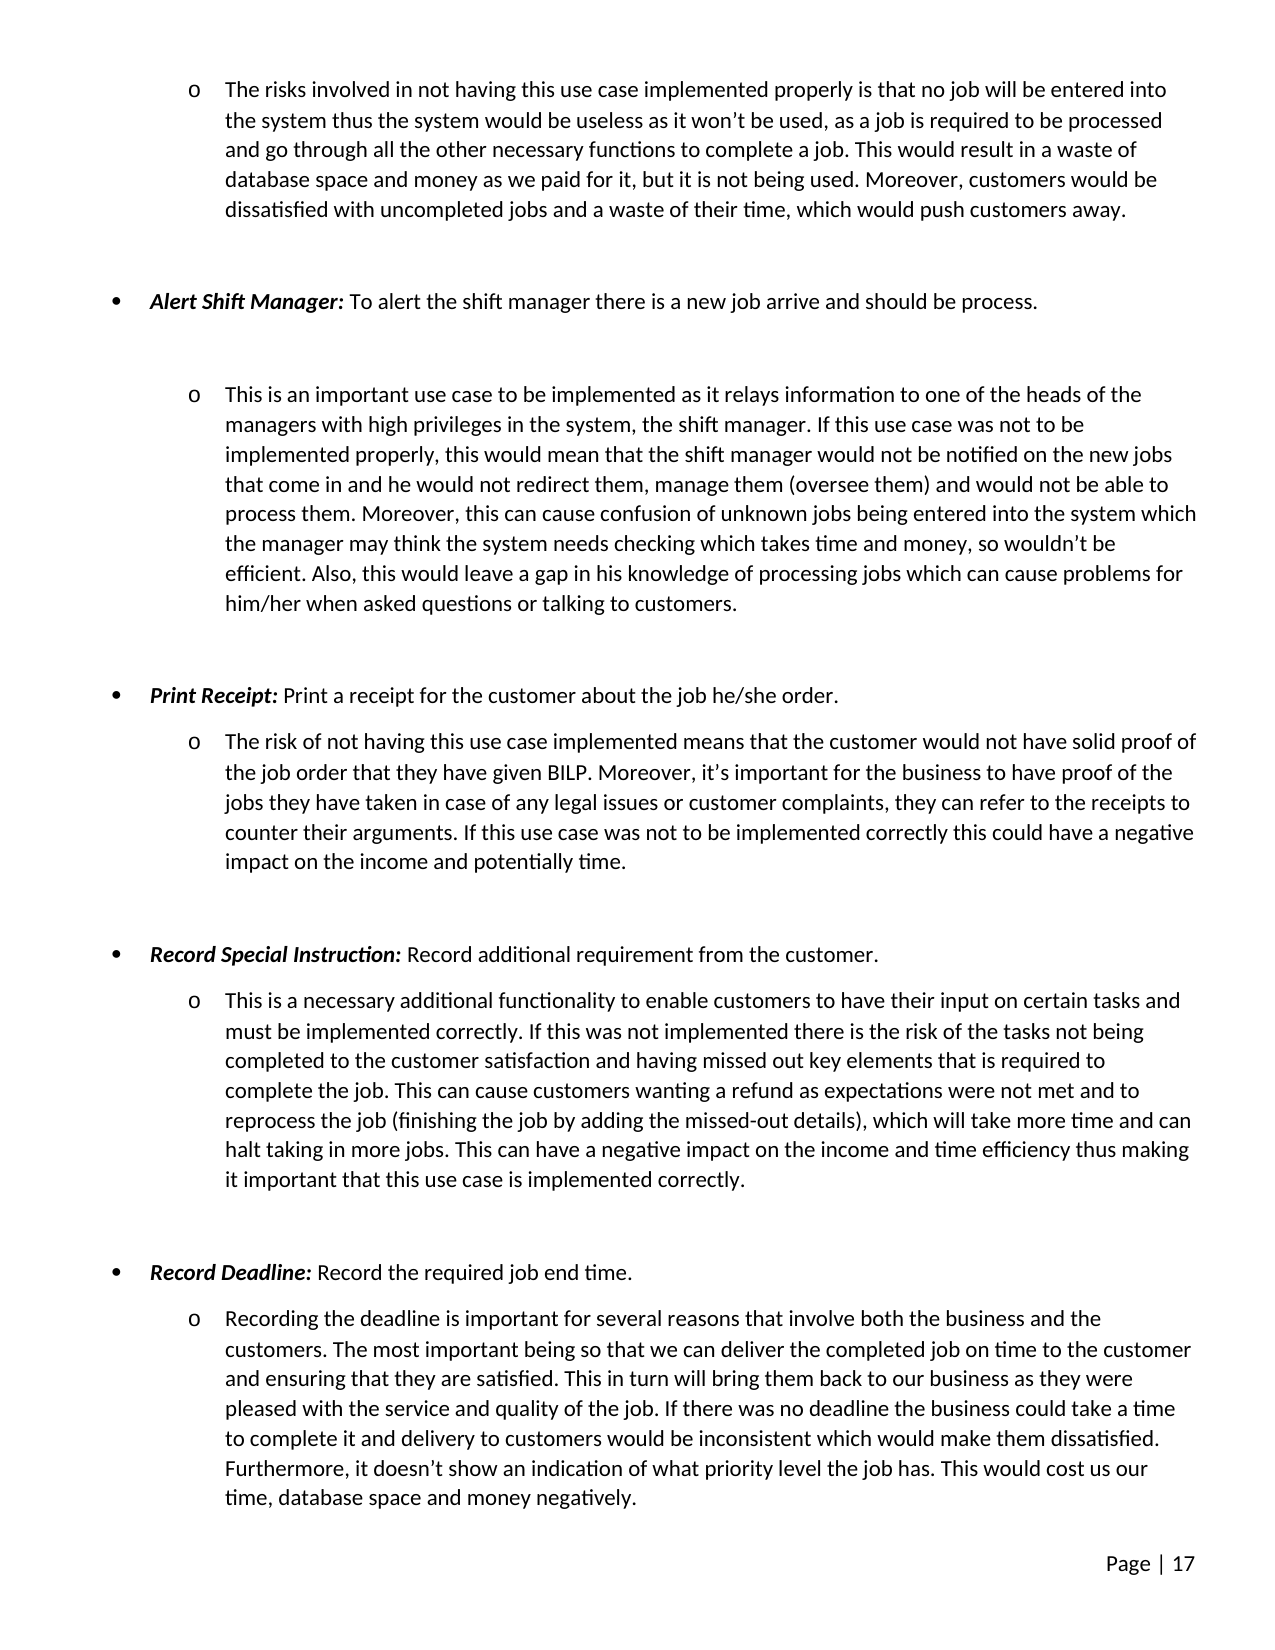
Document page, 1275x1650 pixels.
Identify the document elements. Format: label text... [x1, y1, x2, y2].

list The risks involved in not having this use case implemented properly is that no job will be entered into the system thus the system would be useless as it won’t be used, as a job is required to be processed and go through all the other necessary functions to complete a job. This would result in a waste of database space and money as we paid for it, but it is not being used. Moreover, customers would be dissatisfied with uncompleted jobs and a waste of their time, which would push customers away. [187, 75, 1200, 223]
list Print Receipt: Print a receipt for the customer about the job he/she order. [112, 681, 1200, 709]
list Record Deadline: Record the required job end time. [112, 1258, 1200, 1286]
list This is an important use case to be implemented as it relays information to one of the heads of the managers with high privileges in the system, the shift manager. If this use case was not to be implemented properly, this would mean that the shift manager would not be notified on the new jobs that come in and he would not redirect them, manage them (oversee them) and would not be able to process them. Moreover, this can cause confusion of unknown jobs being entered into the system which the manager may think the system needs checking which takes time and money, so wouldn’t be efficient. Also, this would leave a gap in his knowledge of processing jobs which can cause problems for him/her when asked questions or talking to customers. [187, 380, 1200, 617]
list This is a necessary additional functionality to enable customers to have their input on certain tasks and must be implemented correctly. If this was not implemented there is the risk of the tasks not being completed to the customer satisfaction and having missed out key elements that is required to complete the job. This can cause customers wanting a refund as expectations were not met and to reprocess the job (finishing the job by adding the missed-out details), which will take more time and can halt taking in more jobs. This can have a negative impact on the income and time efficiency thus making it important that this use case is implemented correctly. [187, 986, 1200, 1193]
list The risk of not having this use case implemented means that the customer would not have solid proof of the job order that they have given BILP. Moreover, it’s important for the business to have proof of the jobs they have taken in case of any legal issues or customer complaints, they can refer to the receipts to counter their arguments. If this use case was not to be implemented correctly this could have a negative impact on the income and potentially time. [187, 727, 1200, 875]
list Record Special Instruction: Record additional requirement from the customer. [112, 940, 1200, 968]
list Recording the deadline is important for several reasons that involve both the business and the customers. The most important being so that we can deliver the completed job on time to the customer and ensuring that they are satisfied. This in turn will bring them back to our business as they were pleased with the service and quality of the job. If there was no deadline the business could take a time to complete it and delivery to customers would be inconsistent which would make them dissatisfied. Furthermore, it doesn’t show an indication of what priority level the job has. This would cost us our time, database space and money negatively. [187, 1304, 1200, 1511]
list Alert Shift Manager: To alert the shift manager there is a new job arrive and should be process. [112, 287, 1200, 315]
